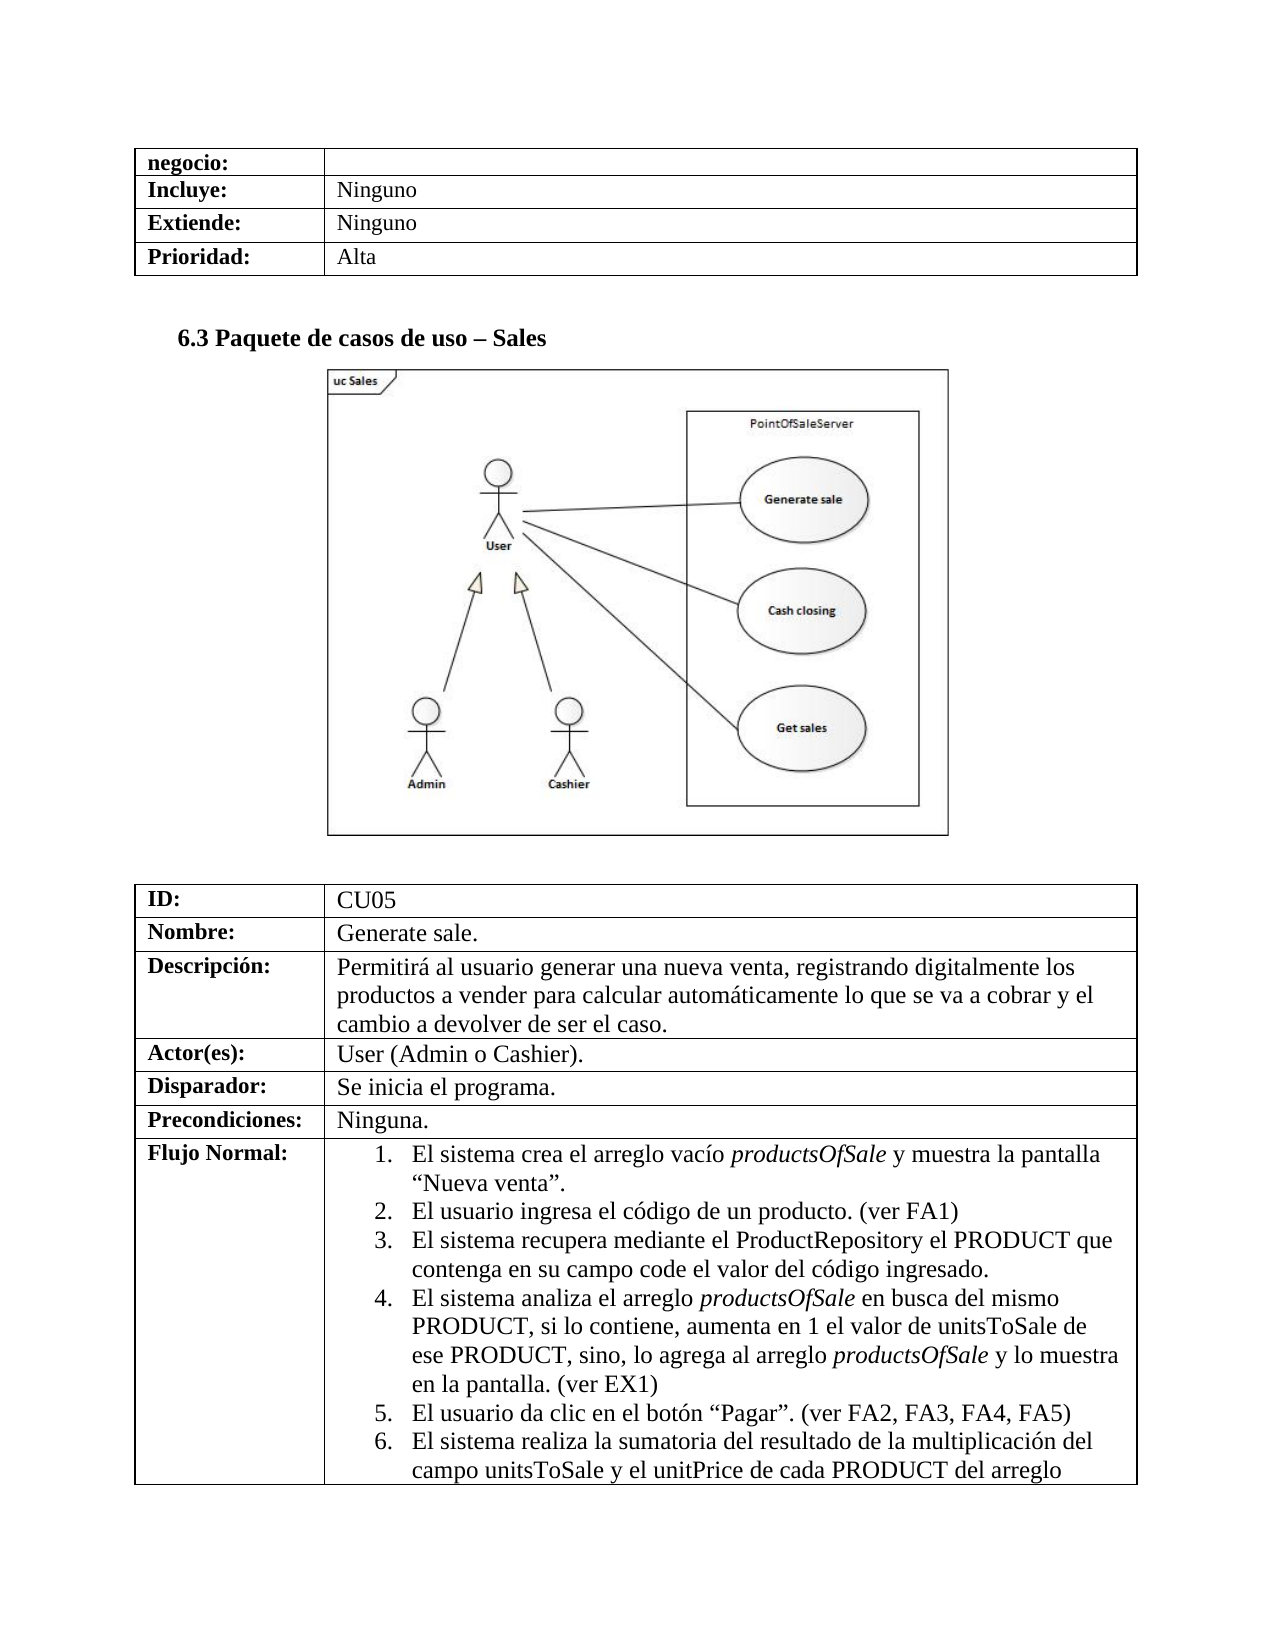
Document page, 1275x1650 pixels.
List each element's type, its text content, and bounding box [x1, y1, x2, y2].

text 6.3 Paquete de casos de uso – Sales [177, 323, 1098, 352]
table_cell Prioridad: [136, 243, 324, 275]
table_cell Precondiciones: [136, 1106, 324, 1138]
table_cell Se inicia el programa. [325, 1072, 1136, 1104]
table_cell [325, 149, 1136, 175]
table_cell User (Admin o Cashier). [325, 1039, 1136, 1071]
table_cell Permitirá al usuario generar una nueva venta, registrando digitalmente los productos a vender para calcular automáticamente lo que se va a cobrar y el cambio a devolver de ser el caso. [325, 952, 1136, 1038]
table_header ID: [136, 885, 324, 917]
table_cell Disparador: [136, 1072, 324, 1104]
table_header CU05 [325, 885, 1136, 917]
table_cell Extiende: [136, 209, 324, 242]
table_cell Alta [325, 243, 1136, 275]
table_cell Incluye: [136, 176, 324, 208]
table_cell Descripción: [136, 952, 324, 1038]
table_cell Ninguno [325, 209, 1136, 242]
table_cell negocio: [136, 149, 324, 175]
picture [326, 368, 949, 836]
table_cell Actor(es): [136, 1039, 324, 1071]
table_cell Ninguno [325, 176, 1136, 208]
table_cell Flujo Normal: [136, 1139, 324, 1484]
table_cell Ninguna. [325, 1106, 1136, 1138]
table_cell Nombre: [136, 918, 324, 951]
table_cell El sistema crea el arreglo vacío productsOfSale y muestra la pantalla “Nueva venta”. El usuario ingresa el código de un producto. (ver FA1) El sistema recupera mediante el ProductRepository el PRODUCT que contenga en su campo code el valor del código ingresado. El sistema analiza el arreglo productsOfSale en busca del mismo PRODUCT, si lo contiene, aumenta en 1 el valor de unitsToSale de ese PRODUCT, sino, lo agrega al arreglo productsOfSale y lo muestra en la pantalla. (ver EX1) El usuario da clic en el botón “Pagar”. (ver FA2, FA3, FA4, FA5) El sistema realiza la sumatoria del resultado de la multiplicación del campo unitsToSale y el unitPrice de cada PRODUCT del arreglo [325, 1139, 1136, 1484]
table_cell Generate sale. [325, 918, 1136, 951]
